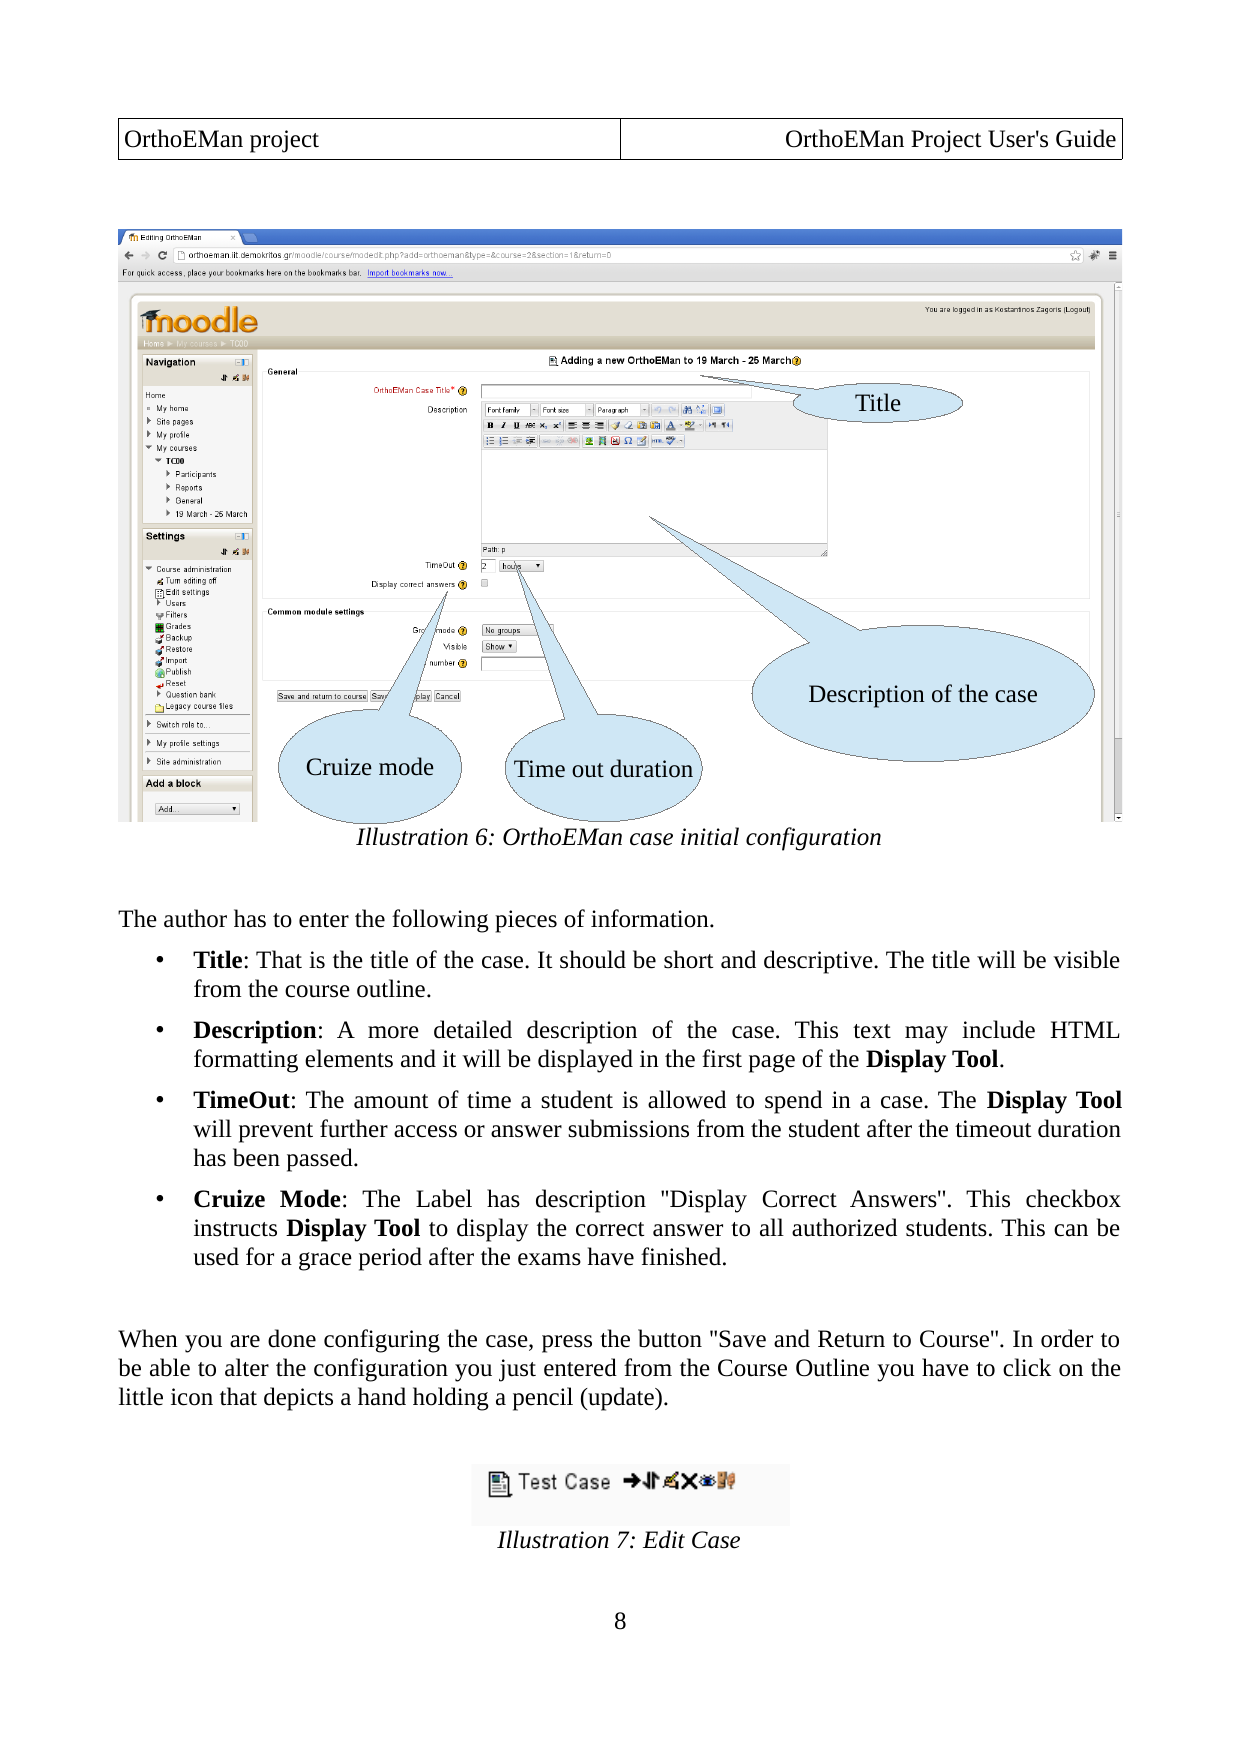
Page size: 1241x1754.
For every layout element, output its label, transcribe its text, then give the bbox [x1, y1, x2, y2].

text Illustration 6: OrthoEMan case initial configuration [118, 822, 1122, 851]
list Description: A more detailed description of the case. This text may include HTML formatting elements and it will be displayed in the first page of the Display Tool. [156, 1016, 1122, 1073]
picture [118, 229, 1123, 822]
text The author has to enter the following pieces of information. [118, 904, 1122, 933]
list TimeOut: The amount of time a student is allowed to spend in a case. The Display Tool will prevent further access or answer submissions from the student after the timeout duration has been passed. [156, 1086, 1122, 1172]
text Illustration 7: Edit Case [451, 1526, 789, 1554]
text When you are done configuring the case, press the button ''Save and Return to Course''. In order to be able to alter the configuration you just entered from the Course Outline you have to click on the little icon that depicts a hand holding a pencil (update). [118, 1324, 1122, 1411]
list Title: That is the title of the case. It should be short and descriptive. The title will be visible from the course outline. [156, 946, 1122, 1003]
list Cruize Mode: The Label has description ''Display Correct Answers''. This checkbox instructs Display Tool to display the correct answer to all authorized students. This can be used for a grace period after the exams have finished. [156, 1184, 1122, 1271]
picture [450, 1464, 790, 1526]
